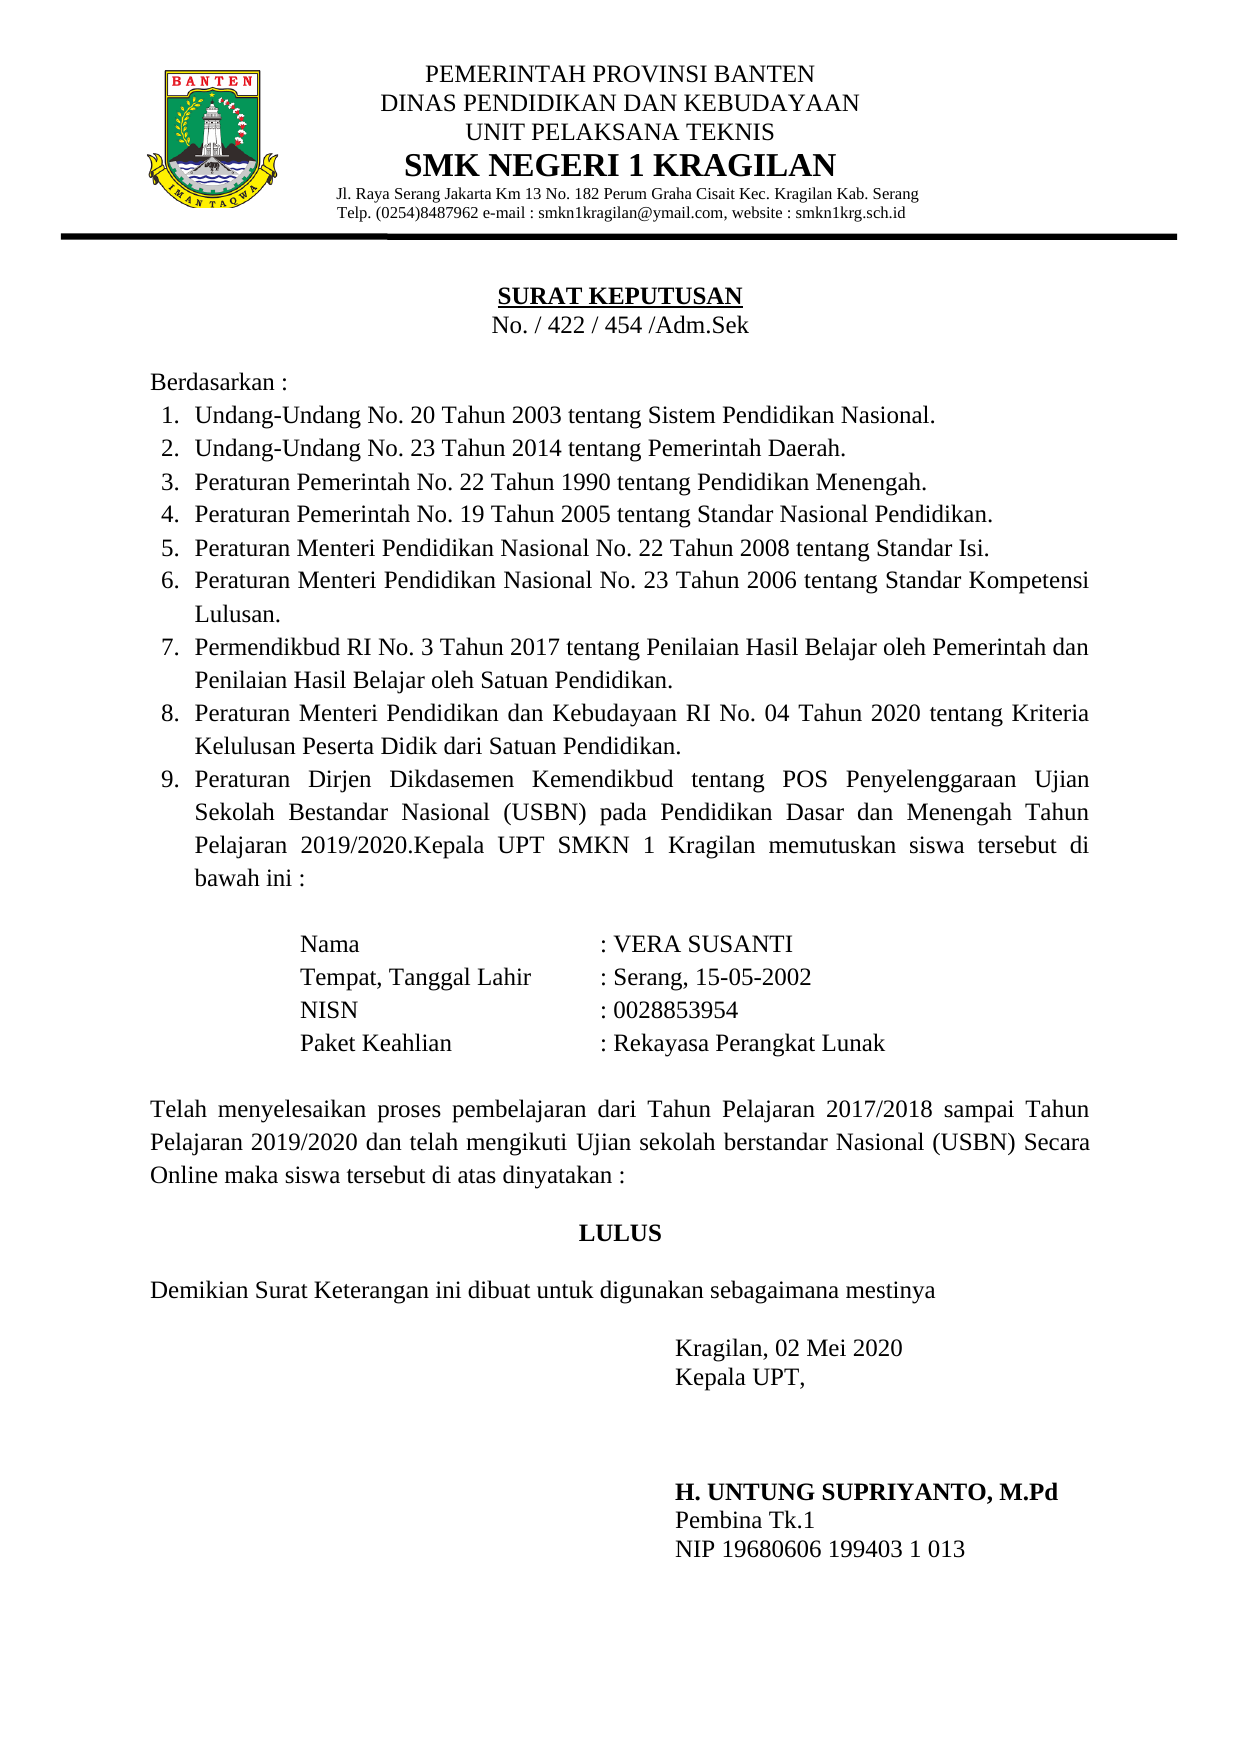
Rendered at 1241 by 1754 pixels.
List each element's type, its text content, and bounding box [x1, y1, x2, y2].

text No. / 422 / 454 /Adm.Sek [150, 310, 1090, 339]
text Paket Keahlian : Rekayasa Perangkat Lunak [150, 1028, 1090, 1057]
text LULUS [150, 1218, 1090, 1247]
text H. UNTUNG SUPRIYANTO, M.Pd [150, 1477, 1090, 1506]
text SURAT KEPUTUSAN [150, 281, 1090, 310]
text Demikian Surat Keterangan ini dibuat untuk digunakan sebagaimana mestinya [150, 1276, 1090, 1304]
list Undang-Undang No. 23 Tahun 2014 tentang Pemerintah Daerah. [179, 433, 1090, 462]
list Permendikbud RI No. 3 Tahun 2017 tentang Penilaian Hasil Belajar oleh Pemerintah dan Penilaian Hasil Belajar oleh Satuan Pendidikan. [179, 632, 1090, 693]
text Pembina Tk.1 [150, 1506, 1090, 1534]
picture [146, 70, 279, 208]
list Peraturan Menteri Pendidikan dan Kebudayaan RI No. 04 Tahun 2020 tentang Kriteria Kelulusan Peserta Didik dari Satuan Pendidikan. [179, 698, 1090, 759]
list Peraturan Pemerintah No. 19 Tahun 2005 tentang Standar Nasional Pendidikan. [179, 499, 1090, 528]
list Undang-Undang No. 20 Tahun 2003 tentang Sistem Pendidikan Nasional. [179, 401, 1090, 429]
text Nama : VERA SUSANTI [150, 929, 1090, 958]
list Peraturan Pemerintah No. 22 Tahun 1990 tentang Pendidikan Menengah. [179, 467, 1090, 495]
list Peraturan Menteri Pendidikan Nasional No. 22 Tahun 2008 tentang Standar Isi. [179, 533, 1090, 561]
list Peraturan Dirjen Dikdasemen Kemendikbud tentang POS Penyelenggaraan Ujian Sekolah Bestandar Nasional (USBN) pada Pendidikan Dasar dan Menengah Tahun Pelajaran 2019/2020.Kepala UPT SMKN 1 Kragilan memutuskan siswa tersebut di bawah ini : [179, 764, 1090, 892]
text Kepala UPT, [150, 1362, 1090, 1391]
text Kragilan, 02 Mei 2020 [150, 1333, 1090, 1362]
text NISN : 0028853954 [150, 995, 1090, 1024]
text Tempat, Tanggal Lahir : Serang, 15-05-2002 [150, 962, 1090, 991]
text Telah menyelesaikan proses pembelajaran dari Tahun Pelajaran 2017/2018 sampai Tahun Pelajaran 2019/2020 dan telah mengikuti Ujian sekolah berstandar Nasional (USBN) Secara Online maka siswa tersebut di atas dinyatakan : [150, 1094, 1090, 1189]
text Berdasarkan : [150, 367, 1090, 396]
text NIP 19680606 199403 1 013 [150, 1534, 1090, 1563]
list Peraturan Menteri Pendidikan Nasional No. 23 Tahun 2006 tentang Standar Kompetensi Lulusan. [179, 566, 1090, 627]
